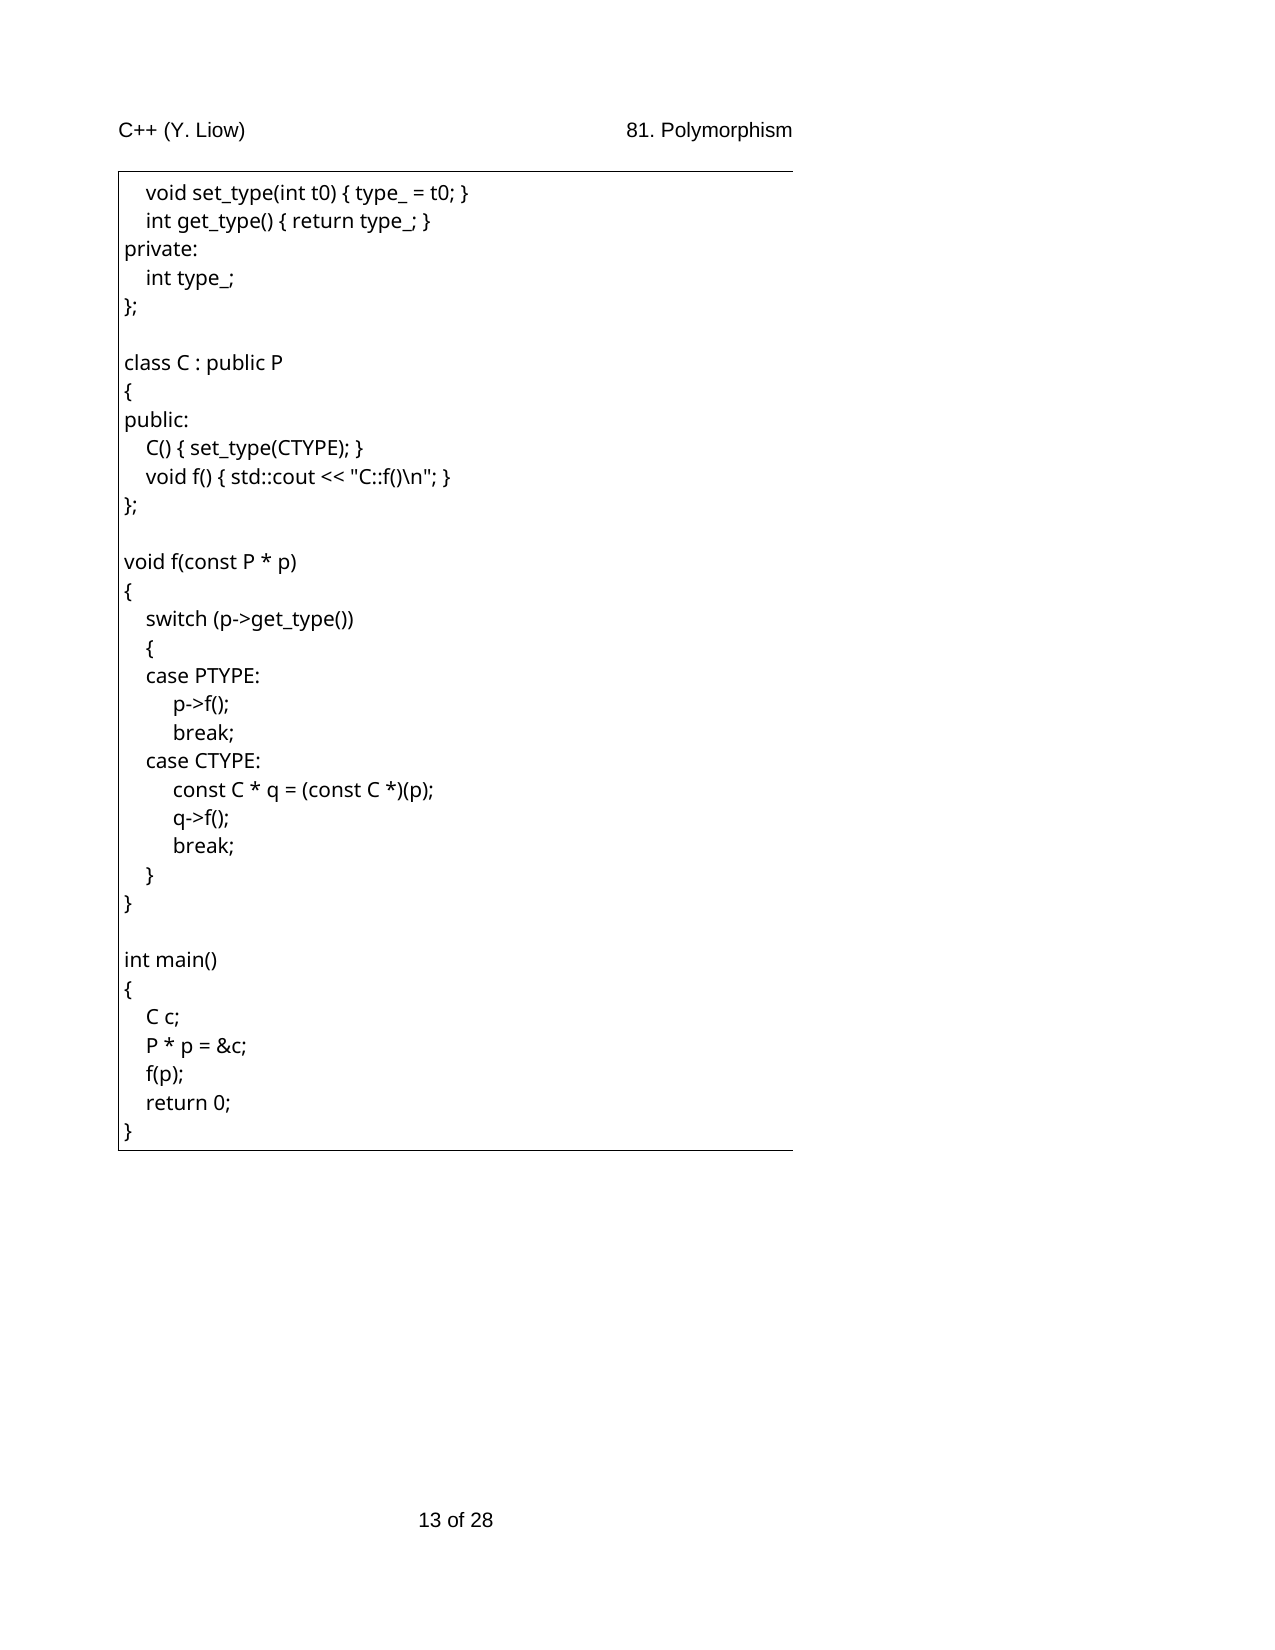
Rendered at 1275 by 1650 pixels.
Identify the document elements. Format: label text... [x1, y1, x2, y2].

table_header void set_type(int t0) { type_ = t0; } int get_type() { return type_; } private: int type_; }; class C : public P { public: C() { set_type(CTYPE); } void f() { std::cout << "C::f()\n"; } }; void f(const P * p) { switch (p->get_type()) { case PTYPE: p->f(); break; case CTYPE: const C * q = (const C *)(p); q->f(); break; } } int main() { C c; P * p = &c; f(p); return 0; } [119, 172, 793, 1150]
